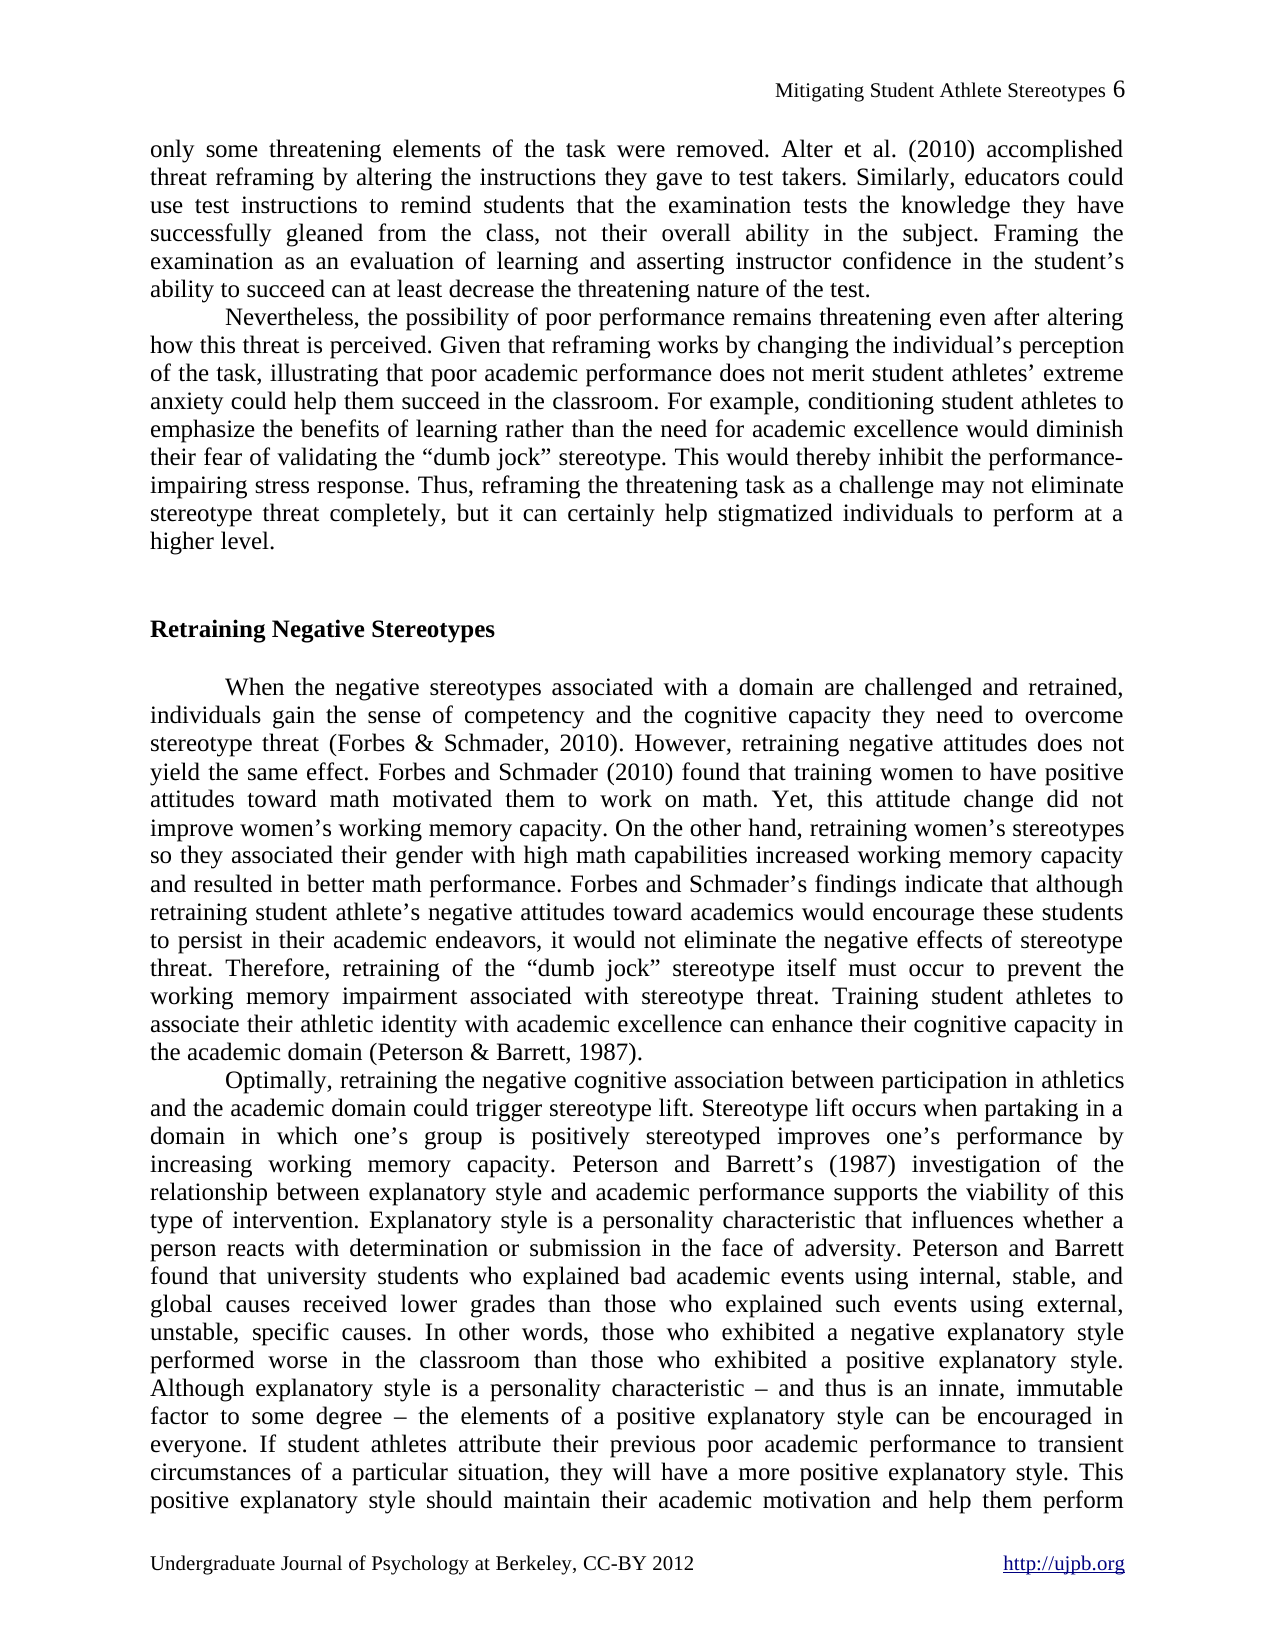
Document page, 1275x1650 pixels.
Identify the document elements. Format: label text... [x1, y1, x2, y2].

text only some threatening elements of the task were removed. Alter et al. (2010) accomplished threat reframing by altering the instructions they gave to test takers. Similarly, educators could use test instructions to remind students that the examination tests the knowledge they have successfully gleaned from the class, not their overall ability in the subject. Framing the examination as an evaluation of learning and asserting instructor confidence in the student’s ability to succeed can at least decrease the threatening nature of the test. [150, 135, 1125, 303]
text Nevertheless, the possibility of poor performance remains threatening even after altering how this threat is perceived. Given that reframing works by changing the individual’s perception of the task, illustrating that poor academic performance does not merit student athletes’ extreme anxiety could help them succeed in the classroom. For example, conditioning student athletes to emphasize the benefits of learning rather than the need for academic excellence would diminish their fear of validating the “dumb jock” stereotype. This would thereby inhibit the performance-impairing stress response. Thus, reframing the threatening task as a challenge may not eliminate stereotype threat completely, but it can certainly help stigmatized individuals to perform at a higher level. [150, 303, 1125, 555]
text When the negative stereotypes associated with a domain are challenged and retrained, individuals gain the sense of competency and the cognitive capacity they need to overcome stereotype threat (Forbes & Schmader, 2010). However, retraining negative attitudes does not yield the same effect. Forbes and Schmader (2010) found that training women to have positive attitudes toward math motivated them to work on math. Yet, this attitude change did not improve women’s working memory capacity. On the other hand, retraining women’s stereotypes so they associated their gender with high math capabilities increased working memory capacity and resulted in better math performance. Forbes and Schmader’s findings indicate that although retraining student athlete’s negative attitudes toward academics would encourage these students to persist in their academic endeavors, it would not eliminate the negative effects of stereotype threat. Therefore, retraining of the “dumb jock” stereotype itself must occur to prevent the working memory impairment associated with stereotype threat. Training student athletes to associate their athletic identity with academic excellence can enhance their cognitive capacity in the academic domain (Peterson & Barrett, 1987). [150, 673, 1125, 1066]
text Optimally, retraining the negative cognitive association between participation in athletics and the academic domain could trigger stereotype lift. Stereotype lift occurs when partaking in a domain in which one’s group is positively stereotyped improves one’s performance by increasing working memory capacity. Peterson and Barrett’s (1987) investigation of the relationship between explanatory style and academic performance supports the viability of this type of intervention. Explanatory style is a personality characteristic that influences whether a person reacts with determination or submission in the face of adversity. Peterson and Barrett found that university students who explained bad academic events using internal, stable, and global causes received lower grades than those who explained such events using external, unstable, specific causes. In other words, those who exhibited a negative explanatory style performed worse in the classroom than those who exhibited a positive explanatory style. Although explanatory style is a personality characteristic – and thus is an innate, immutable factor to some degree – the elements of a positive explanatory style can be encouraged in everyone. If student athletes attribute their previous poor academic performance to transient circumstances of a particular situation, they will have a more positive explanatory style. This positive explanatory style should maintain their academic motivation and help them perform [150, 1066, 1125, 1514]
subtitle Retraining Negative Stereotypes [150, 615, 1125, 643]
